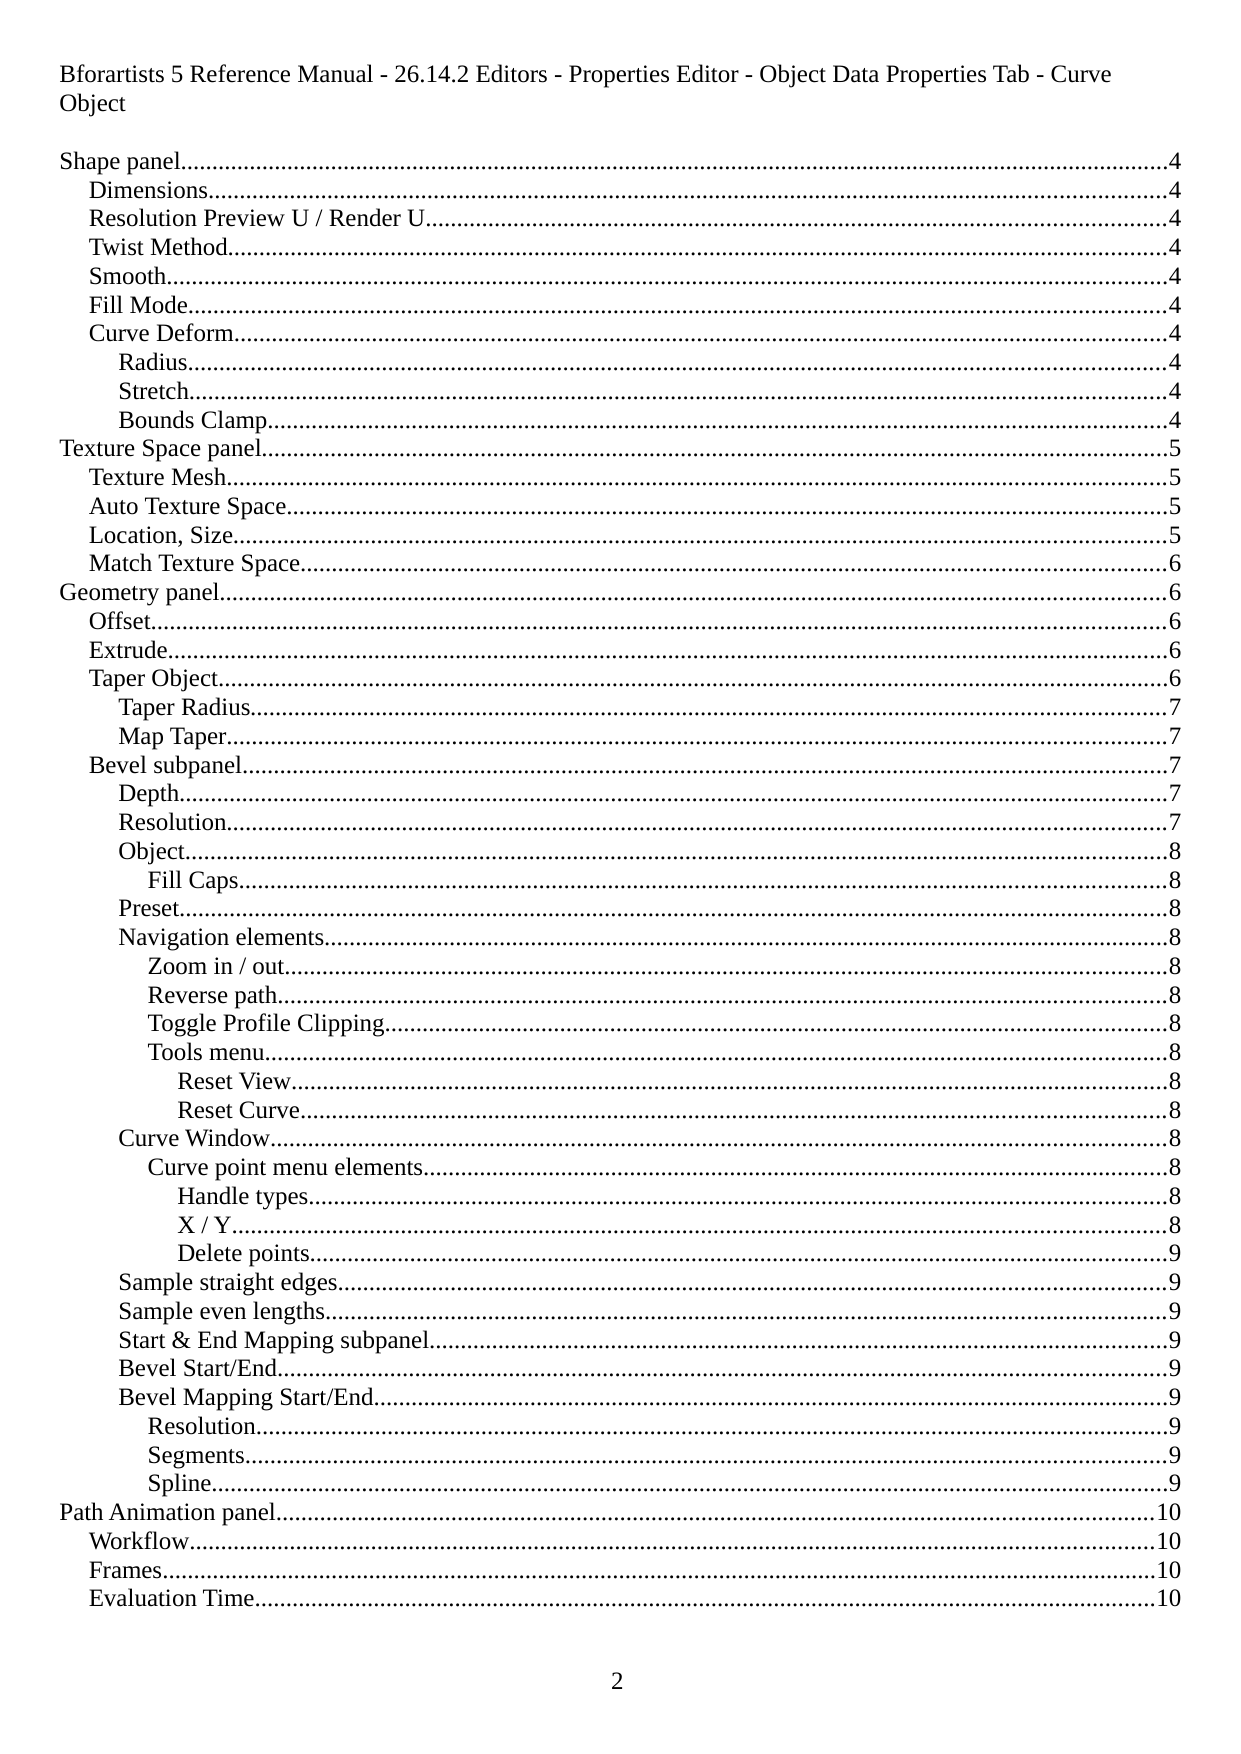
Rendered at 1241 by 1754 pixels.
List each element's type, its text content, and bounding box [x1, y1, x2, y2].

text Stretch 4 [118, 376, 1181, 405]
text Evaluation Time 10 [88, 1583, 1181, 1612]
text Bevel Start/End 9 [118, 1353, 1181, 1382]
text Fill Caps 8 [147, 865, 1181, 893]
text Spline 9 [147, 1468, 1181, 1497]
text Curve Window 8 [118, 1123, 1181, 1152]
text Object 8 [118, 836, 1181, 865]
text Toggle Profile Clipping 8 [147, 1008, 1181, 1037]
text Radius 4 [118, 347, 1181, 376]
text Bevel Mapping Start/End 9 [118, 1382, 1181, 1411]
text Segments 9 [147, 1440, 1181, 1468]
text Tools menu 8 [147, 1037, 1181, 1066]
text Taper Object 6 [88, 663, 1181, 692]
text Auto Texture Space 5 [88, 491, 1181, 520]
text Curve Deform 4 [88, 318, 1181, 347]
text Dimensions 4 [88, 175, 1181, 203]
text Workflow 10 [88, 1526, 1181, 1555]
text Match Texture Space 6 [88, 548, 1181, 577]
text Sample straight edges 9 [118, 1267, 1181, 1296]
text Frames 10 [88, 1555, 1181, 1583]
text Offset 6 [88, 606, 1181, 635]
text Bounds Clamp 4 [118, 405, 1181, 433]
text Curve point menu elements 8 [147, 1152, 1181, 1181]
text Delete points 9 [177, 1238, 1181, 1267]
text Preset 8 [118, 893, 1181, 922]
text Taper Radius 7 [118, 692, 1181, 721]
text Resolution 7 [118, 807, 1181, 836]
text Fill Mode 4 [88, 290, 1181, 318]
text Zoom in / out 8 [147, 951, 1181, 980]
text Texture Mesh 5 [88, 462, 1181, 491]
text Texture Space panel 5 [59, 433, 1181, 462]
text Shape panel 4 [59, 146, 1181, 175]
text Resolution 9 [147, 1411, 1181, 1440]
text Map Taper 7 [118, 721, 1181, 750]
text Path Animation panel 10 [59, 1497, 1181, 1526]
text Handle types 8 [177, 1181, 1181, 1210]
text Bevel subpanel 7 [88, 750, 1181, 778]
text Reset View 8 [177, 1066, 1181, 1095]
text Geometry panel 6 [59, 577, 1181, 606]
text X / Y 8 [177, 1210, 1181, 1238]
text Smooth 4 [88, 261, 1181, 290]
text Depth 7 [118, 778, 1181, 807]
text Sample even lengths 9 [118, 1296, 1181, 1325]
text Location, Size 5 [88, 520, 1181, 548]
text Resolution Preview U / Render U 4 [88, 203, 1181, 232]
text Reverse path 8 [147, 980, 1181, 1008]
text Start & End Mapping subpanel 9 [118, 1325, 1181, 1353]
text Reset Curve 8 [177, 1095, 1181, 1123]
text Twist Method 4 [88, 232, 1181, 261]
text Navigation elements 8 [118, 922, 1181, 951]
text Extrude 6 [88, 635, 1181, 663]
